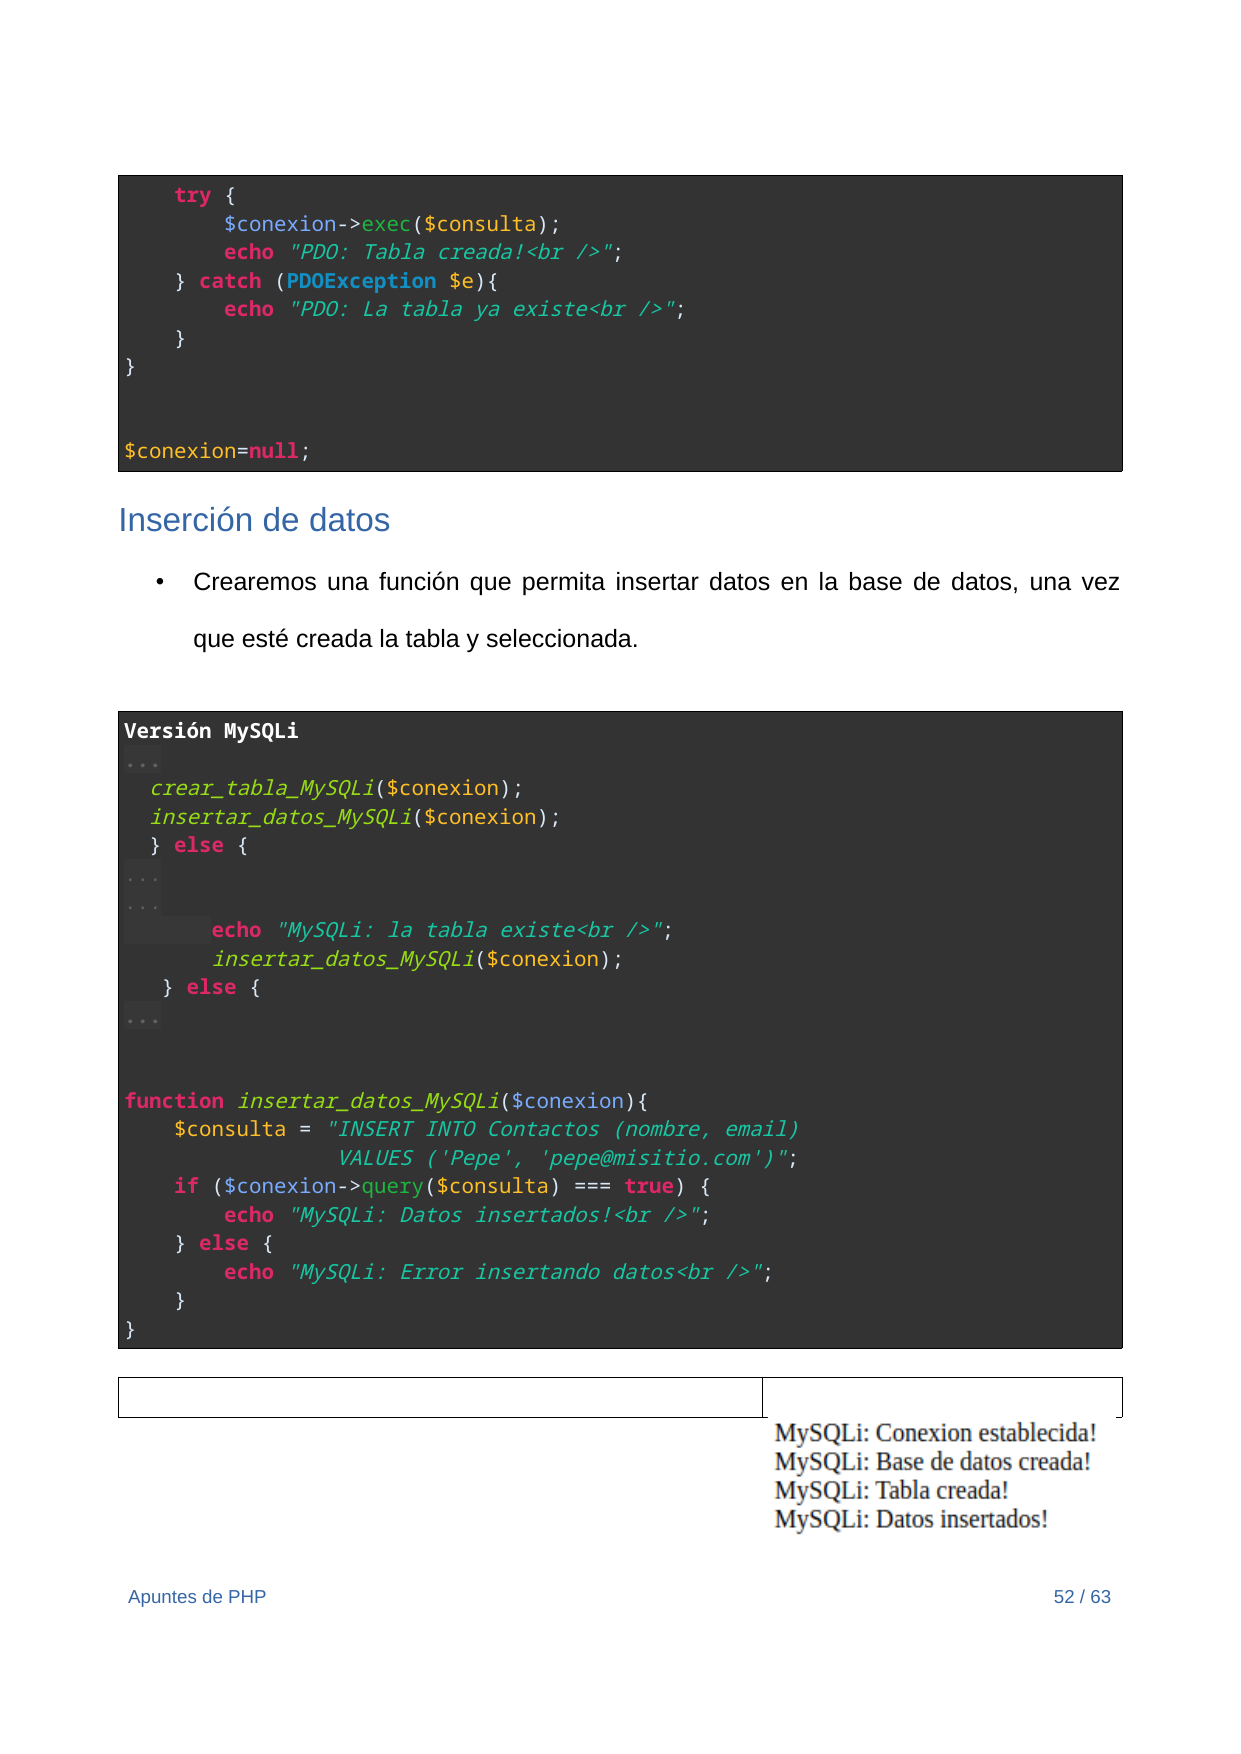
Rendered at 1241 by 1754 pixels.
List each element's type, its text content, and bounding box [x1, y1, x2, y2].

table_header [763, 1378, 1122, 1417]
table_header Versión MySQLi ... crear_tabla_MySQLi($conexion); insertar_datos_MySQLi($conexion); } else { ... ... echo "MySQLi: la tabla existe<br />"; insertar_datos_MySQLi($conexion); } else { ... function insertar_datos_MySQLi($conexion){ $consulta = "INSERT INTO Contactos (nombre, email) VALUES ('Pepe', 'pepe@misitio.com')"; if ($conexion->query($consulta) === true) { echo "MySQLi: Datos insertados!<br />"; } else { echo "MySQLi: Error insertando datos<br />"; } } [119, 712, 1122, 1348]
table_cell try { $conexion->exec($consulta); echo "PDO: Tabla creada!<br />"; } catch (PDOException $e){ echo "PDO: La tabla ya existe<br />"; } } $conexion=null; [119, 176, 1122, 471]
picture [767, 1416, 1116, 1539]
list Crearemos una función que permita insertar datos en la base de datos, una vez que esté creada la tabla y seleccionada. [156, 567, 1122, 653]
table_header [119, 1378, 762, 1417]
text Inserción de datos [118, 499, 1122, 538]
